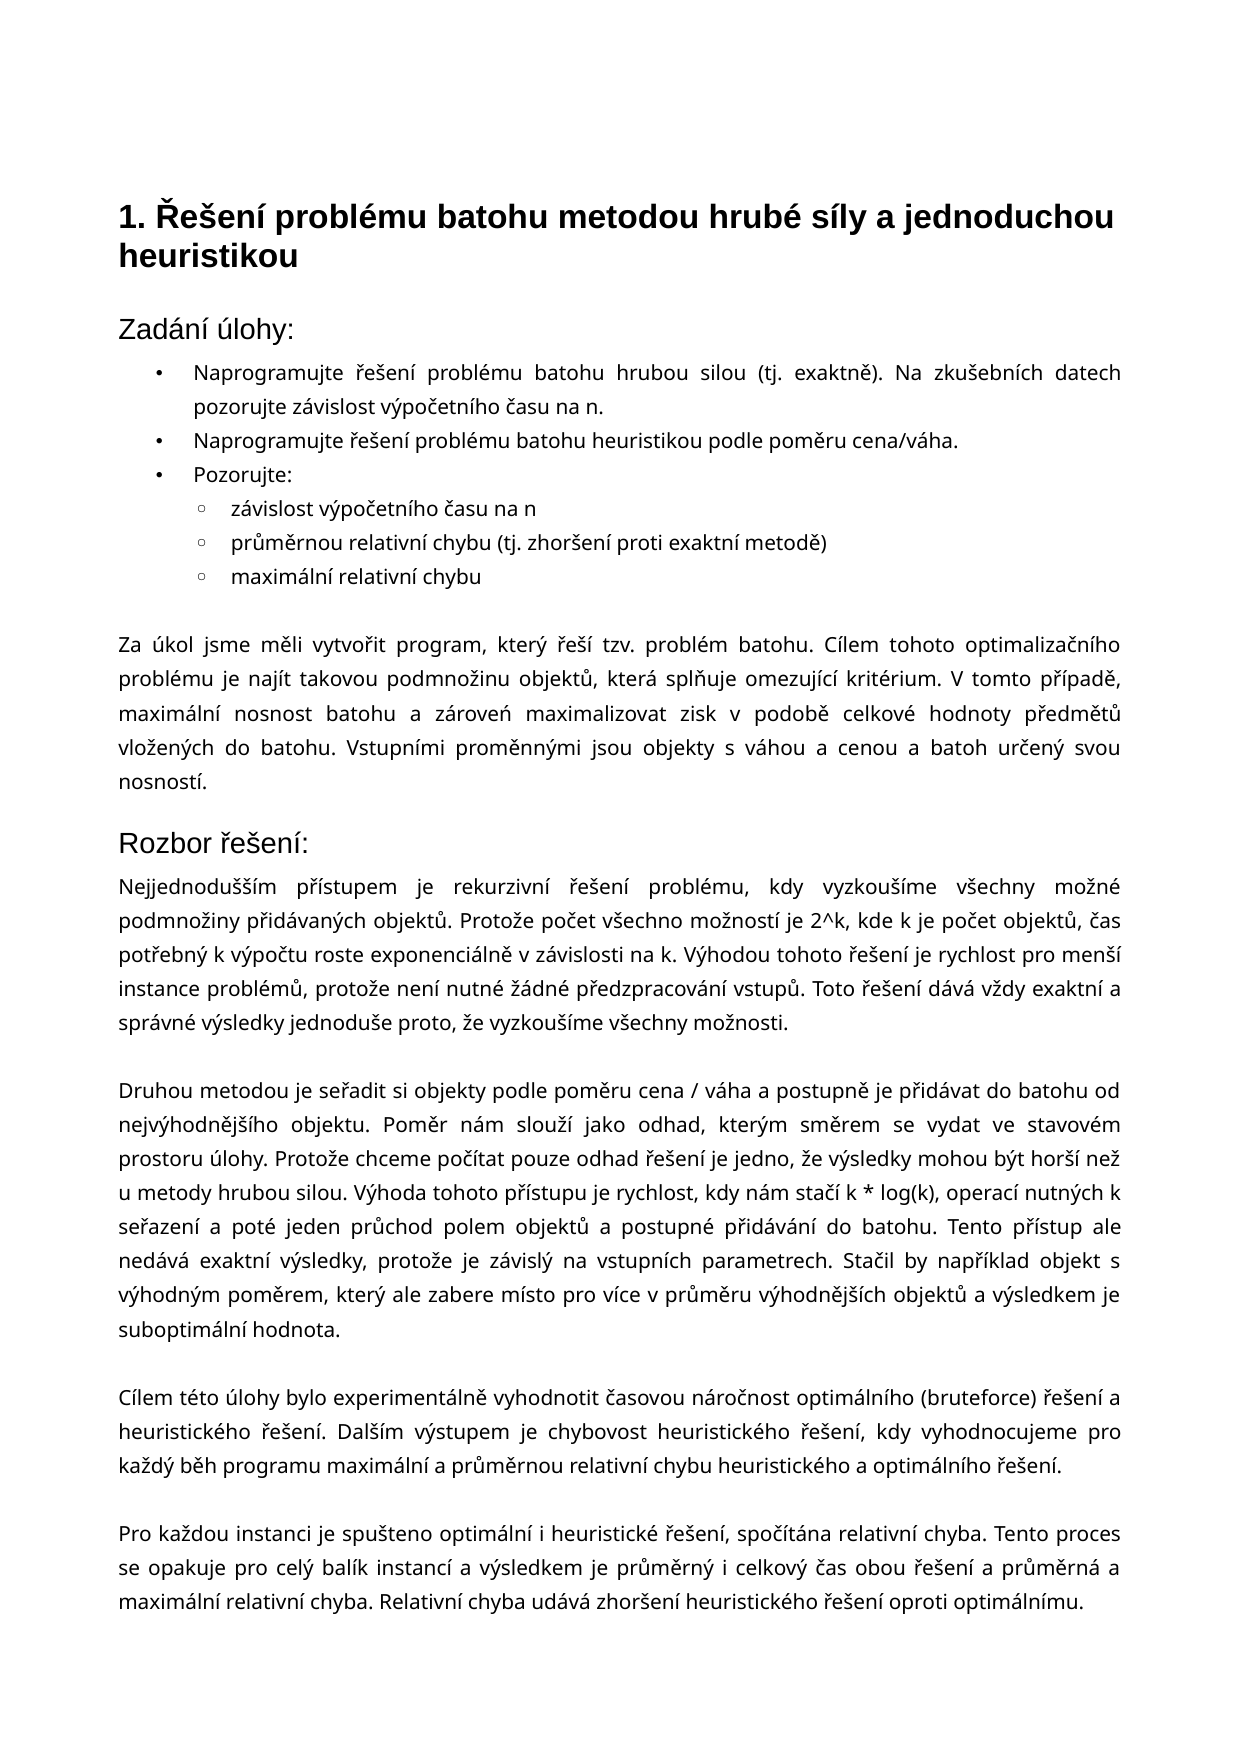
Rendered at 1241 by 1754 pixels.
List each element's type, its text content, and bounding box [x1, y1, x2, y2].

list závislost výpočetního času na n [193, 494, 1122, 523]
list Naprogramujte řešení problému batohu hrubou silou (tj. exaktně). Na zkušebních datech pozorujte závislost výpočetního času na n. [156, 358, 1122, 421]
list Pozorujte: [156, 460, 1122, 489]
subtitle 1. Řešení problému batohu metodou hrubé síly a jednoduchou heuristikou [118, 197, 1122, 274]
list průměrnou relativní chybu (tj. zhoršení proti exaktní metodě) [193, 528, 1122, 557]
subtitle Rozbor řešení: [118, 826, 1122, 859]
list Naprogramujte řešení problému batohu heuristikou podle poměru cena/váha. [156, 426, 1122, 454]
text Druhou metodou je seřadit si objekty podle poměru cena / váha a postupně je přidávat do batohu od nejvýhodnějšího objektu. Poměr nám slouží jako odhad, kterým směrem se vydat ve stavovém prostoru úlohy. Protože chceme počítat pouze odhad řešení je jedno, že výsledky mohou být horší než u metody hrubou silou. Výhoda tohoto přístupu je rychlost, kdy nám stačí k * log(k), operací nutných k seřazení a poté jeden průchod polem objektů a postupné přidávání do batohu. Tento přístup ale nedává exaktní výsledky, protože je závislý na vstupních parametrech. Stačil by například objekt s výhodným poměrem, který ale zabere místo pro více v průměru výhodnějších objektů a výsledkem je suboptimální hodnota. [118, 1076, 1122, 1343]
subtitle Zadání úlohy: [118, 312, 1122, 346]
text Nejjednodušším přístupem je rekurzivní řešení problému, kdy vyzkoušíme všechny možné podmnožiny přidávaných objektů. Protože počet všechno možností je 2^k, kde k je počet objektů, čas potřebný k výpočtu roste exponenciálně v závislosti na k. Výhodou tohoto řešení je rychlost pro menší instance problémů, protože není nutné žádné předzpracování vstupů. Toto řešení dává vždy exaktní a správné výsledky jednoduše proto, že vyzkoušíme všechny možnosti. [118, 872, 1122, 1037]
text Pro každou instanci je spušteno optimální i heuristické řešení, spočítána relativní chyba. Tento proces se opakuje pro celý balík instancí a výsledkem je průměrný i celkový čas obou řešení a průměrná a maximální relativní chyba. Relativní chyba udává zhoršení heuristického řešení oproti optimálnímu. [118, 1519, 1122, 1616]
text Cílem této úlohy bylo experimentálně vyhodnotit časovou náročnost optimálního (bruteforce) řešení a heuristického řešení. Dalším výstupem je chybovost heuristického řešení, kdy vyhodnocujeme pro každý běh programu maximální a průměrnou relativní chybu heuristického a optimálního řešení. [118, 1383, 1122, 1479]
list maximální relativní chybu [193, 562, 1122, 591]
text Za úkol jsme měli vytvořit program, který řeší tzv. problém batohu. Cílem tohoto optimalizačního problému je najít takovou podmnožinu objektů, která splňuje omezující kritérium. V tomto případě, maximální nosnost batohu a zároveń maximalizovat zisk v podobě celkové hodnoty předmětů vložených do batohu. Vstupními proměnnými jsou objekty s váhou a cenou a batoh určený svou nosností. [118, 631, 1122, 795]
